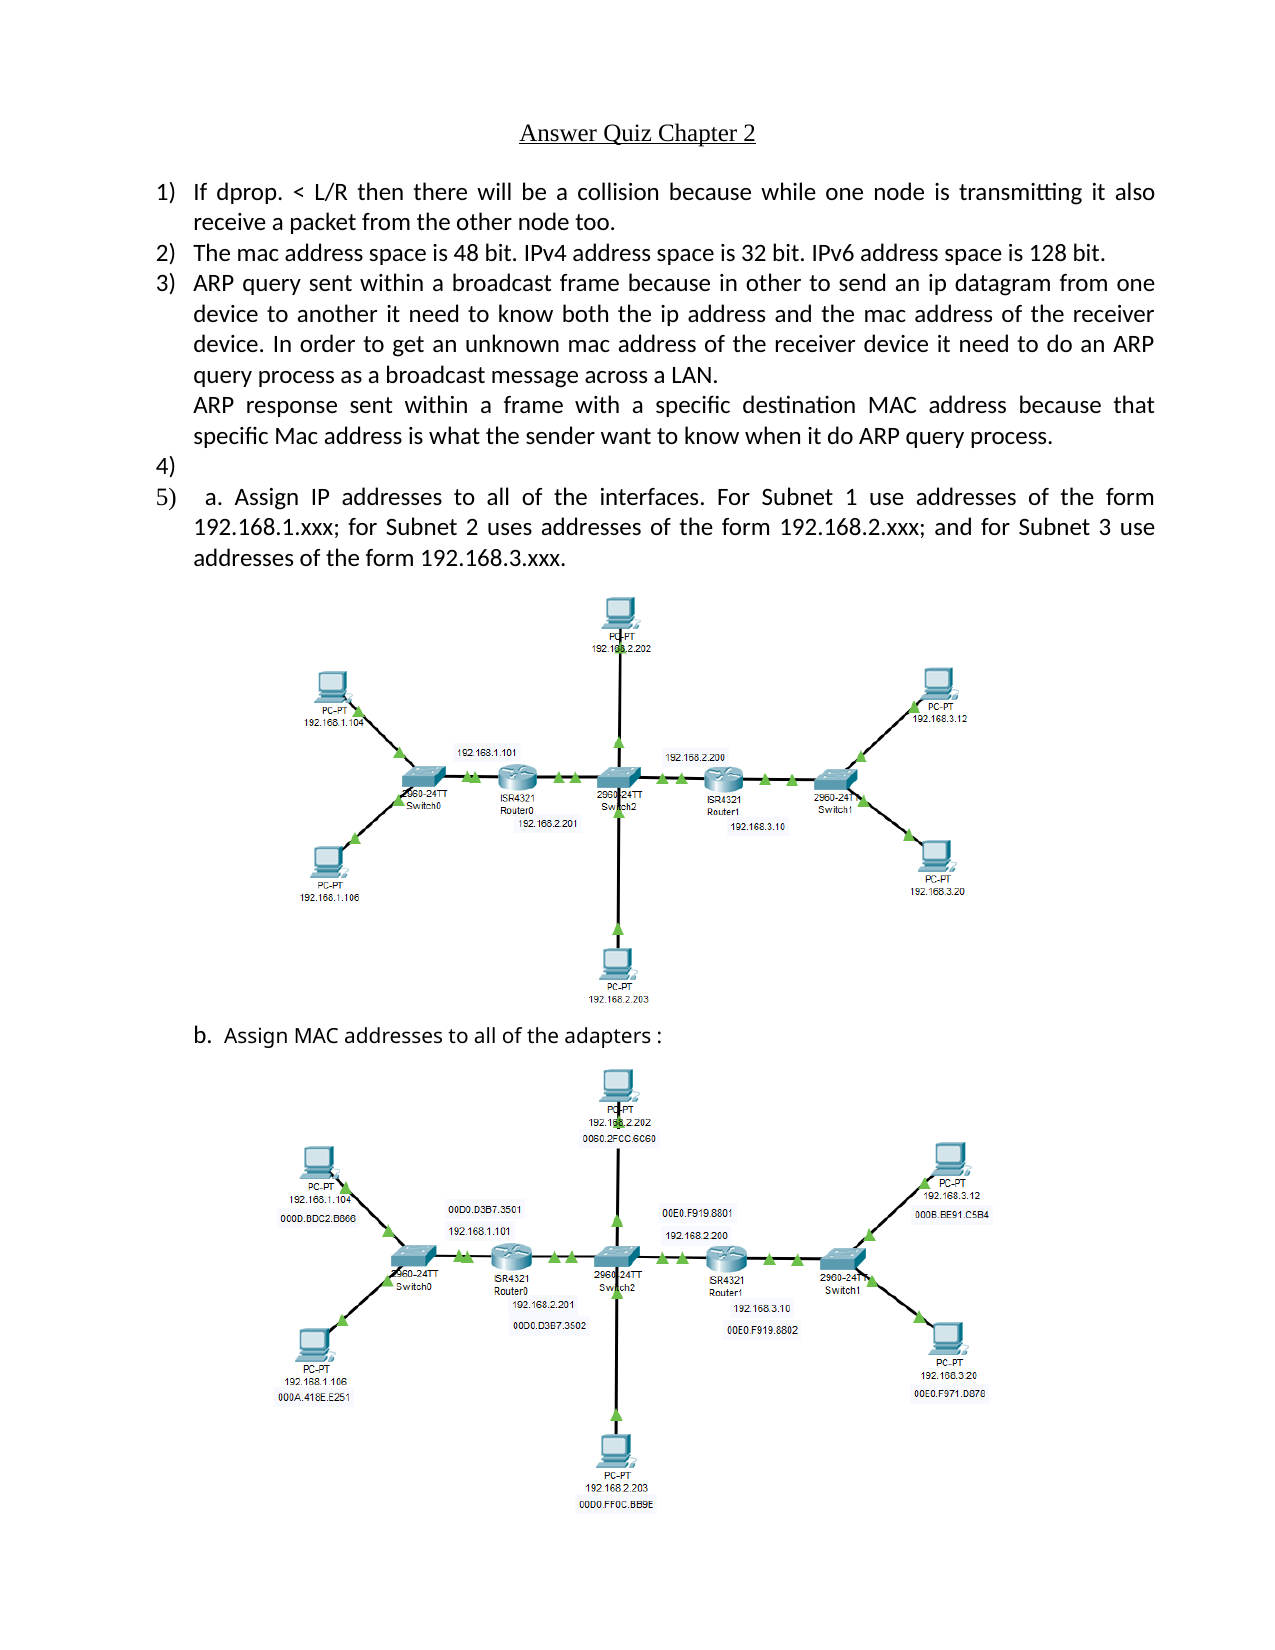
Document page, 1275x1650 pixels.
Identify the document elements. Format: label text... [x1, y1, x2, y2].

list a. Assign IP addresses to all of the interfaces. For Subnet 1 use addresses of the form 192.168.1.xxx; for Subnet 2 uses addresses of the form 192.168.2.xxx; and for Subnet 3 use addresses of the form 192.168.3.xxx. [156, 481, 1157, 572]
list b. Assign MAC addresses to all of the adapters : [193, 572, 1157, 1050]
list If dprop. < L/R then there will be a collision because while one node is transmitting it also receive a packet from the other node too. [156, 176, 1157, 237]
list The mac address space is 48 bit. IPv4 address space is 32 bit. IPv6 address space is 128 bit. [156, 237, 1157, 267]
list ARP response sent within a frame with a specific destination MAC address because that specific Mac address is what the sender want to know when it do ARP query process. [193, 389, 1157, 450]
list ARP query sent within a broadcast frame because in other to send an ip datagram from one device to another it need to know both the ip address and the mac address of the receiver device. In order to get an unknown mac address of the receiver device it need to do an ARP query process as a broadcast message across a LAN. [156, 267, 1157, 389]
text Answer Quiz Chapter 2 [118, 118, 1157, 147]
